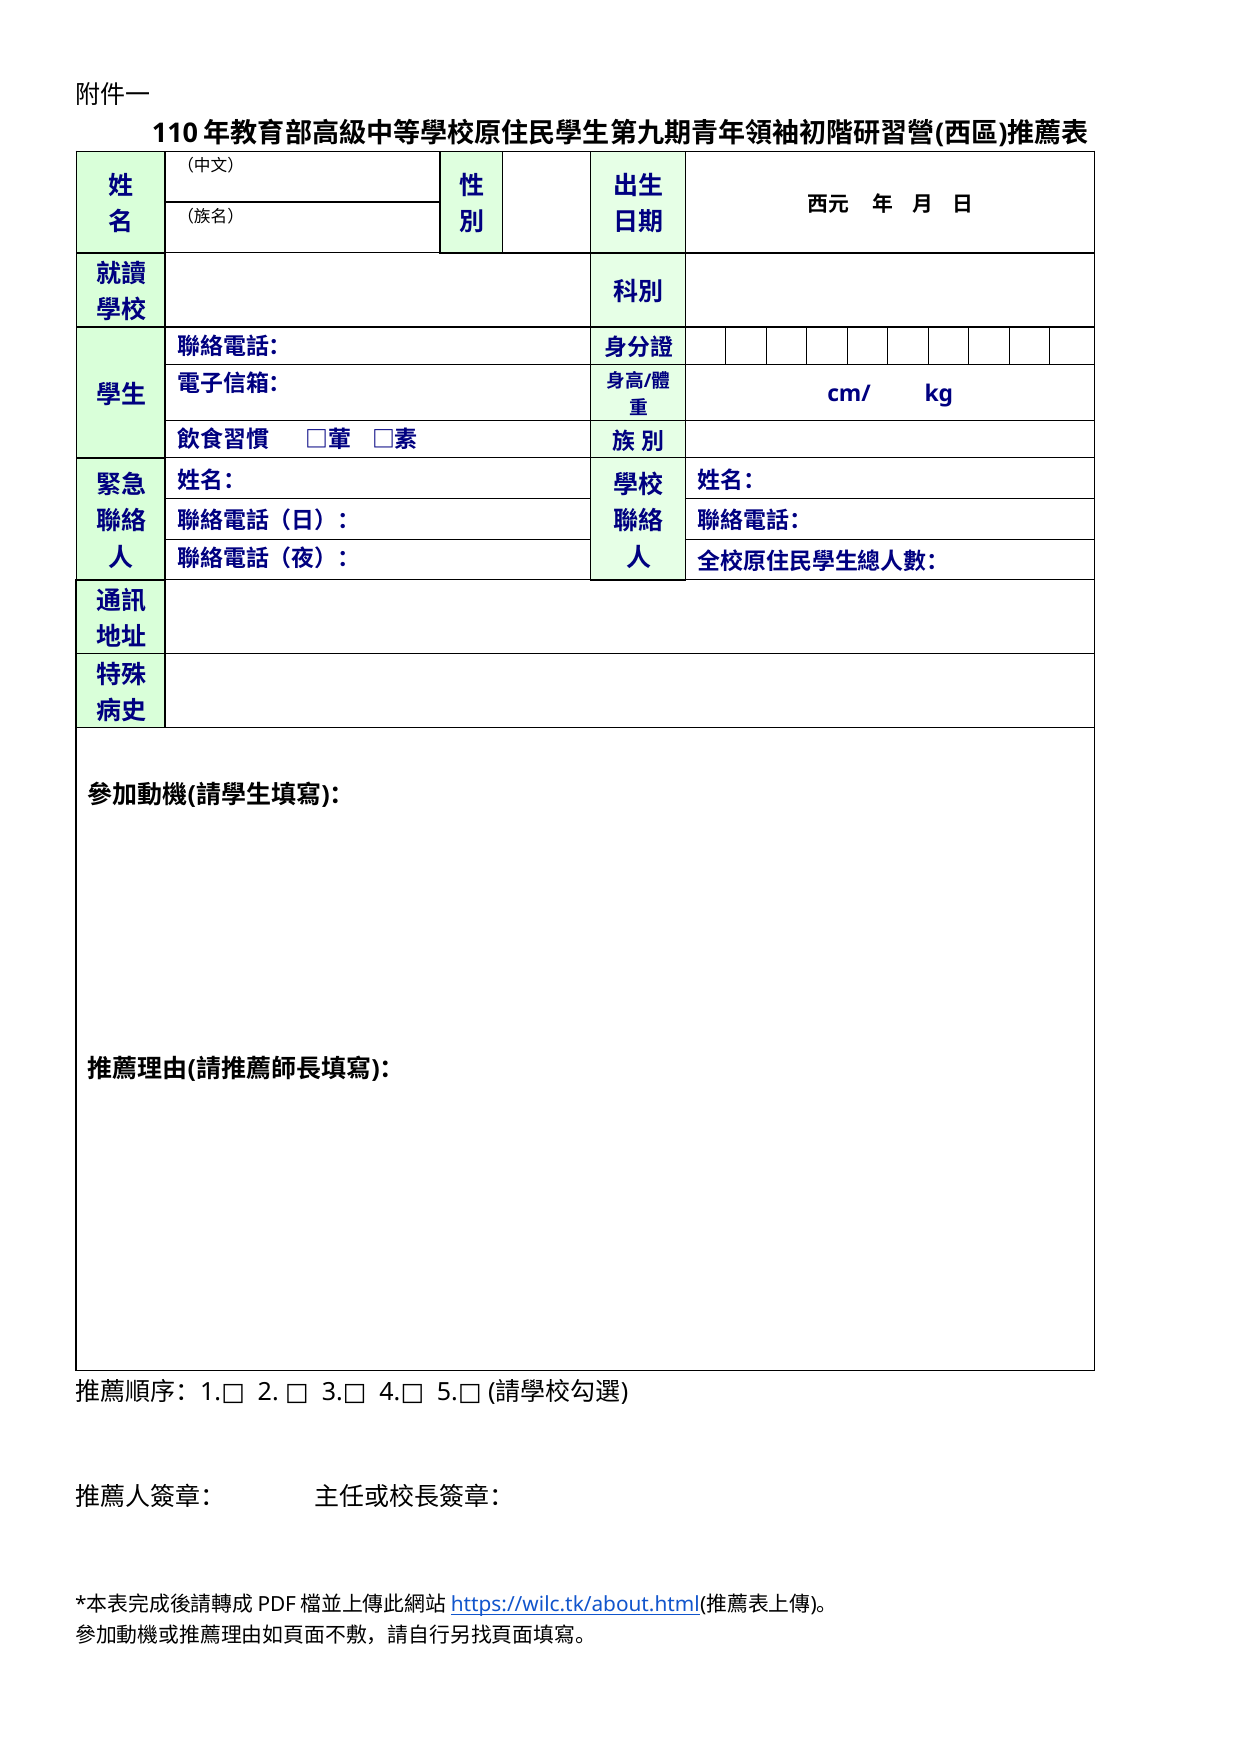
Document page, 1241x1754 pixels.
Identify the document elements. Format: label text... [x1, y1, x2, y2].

table_cell [969, 328, 1009, 364]
table_cell [807, 328, 847, 364]
table_cell [686, 254, 1094, 326]
table_cell [1050, 328, 1094, 364]
table_cell cm/ kg [686, 365, 1094, 420]
table_cell 聯絡電話（日）： [166, 499, 590, 538]
table_cell 聯絡電話（夜）： [166, 540, 590, 579]
table_cell 聯絡電話： [166, 328, 590, 364]
table_cell 特殊 病史 [77, 654, 164, 727]
text 參加動機或推薦理由如頁面不敷，請自行另找頁面填寫。 [75, 1618, 1165, 1648]
table_cell 學生 [77, 328, 164, 457]
table_cell 身高/體重 [591, 365, 685, 420]
table_cell [848, 328, 887, 364]
table_cell 電子信箱： [166, 365, 590, 420]
table_cell 身分證 [591, 328, 685, 364]
table_cell [686, 328, 725, 364]
table_cell 科別 [591, 254, 685, 326]
table_header 西元 年 月 日 [686, 152, 1094, 252]
table_header 性 別 [441, 152, 502, 252]
table_cell 學校 聯絡人 [591, 458, 685, 579]
text 附件一 [75, 75, 1165, 111]
table_cell 參加動機(請學生填寫)： 推薦理由(請推薦師長填寫)： [77, 728, 1094, 1370]
table_cell [166, 654, 1094, 727]
table_header [503, 152, 590, 252]
table_cell 飲食習慣 □葷 □素 [166, 421, 590, 457]
table_cell 緊急 聯絡人 [77, 459, 164, 579]
table_cell 姓名： [166, 458, 590, 498]
text 推薦人簽章： 主任或校長簽章： [75, 1476, 1165, 1513]
table_header 姓 名 [77, 152, 164, 252]
table_cell 族 別 [591, 421, 685, 457]
table_header （中文） [166, 152, 439, 201]
table_cell 聯絡電話： [686, 499, 1094, 538]
table_cell 就讀 學校 [77, 254, 164, 326]
text 110年教育部高級中等學校原住民學生第九期青年領袖初階研習營(西區)推薦表 [75, 111, 1165, 151]
table_cell [726, 328, 766, 364]
table_cell [888, 328, 928, 364]
text 推薦順序：1.□ 2. □ 3.□ 4.□ 5.□ (請學校勾選) [75, 1371, 1165, 1407]
table_cell （族名） [166, 203, 439, 252]
table_cell 全校原住民學生總人數： [686, 540, 1094, 579]
text *本表完成後請轉成PDF檔並上傳此網站 https://wilc.tk/about.html(推薦表上傳)。 [75, 1588, 1165, 1618]
table_header 出生 日期 [591, 152, 685, 252]
table_cell [166, 580, 1094, 653]
table_cell 通訊 地址 [77, 581, 164, 653]
table_cell [1010, 328, 1049, 364]
table_cell [686, 421, 1094, 457]
table_cell [929, 328, 968, 364]
table_cell [166, 253, 590, 326]
table_cell [767, 328, 806, 364]
table_cell 姓名： [686, 458, 1094, 498]
